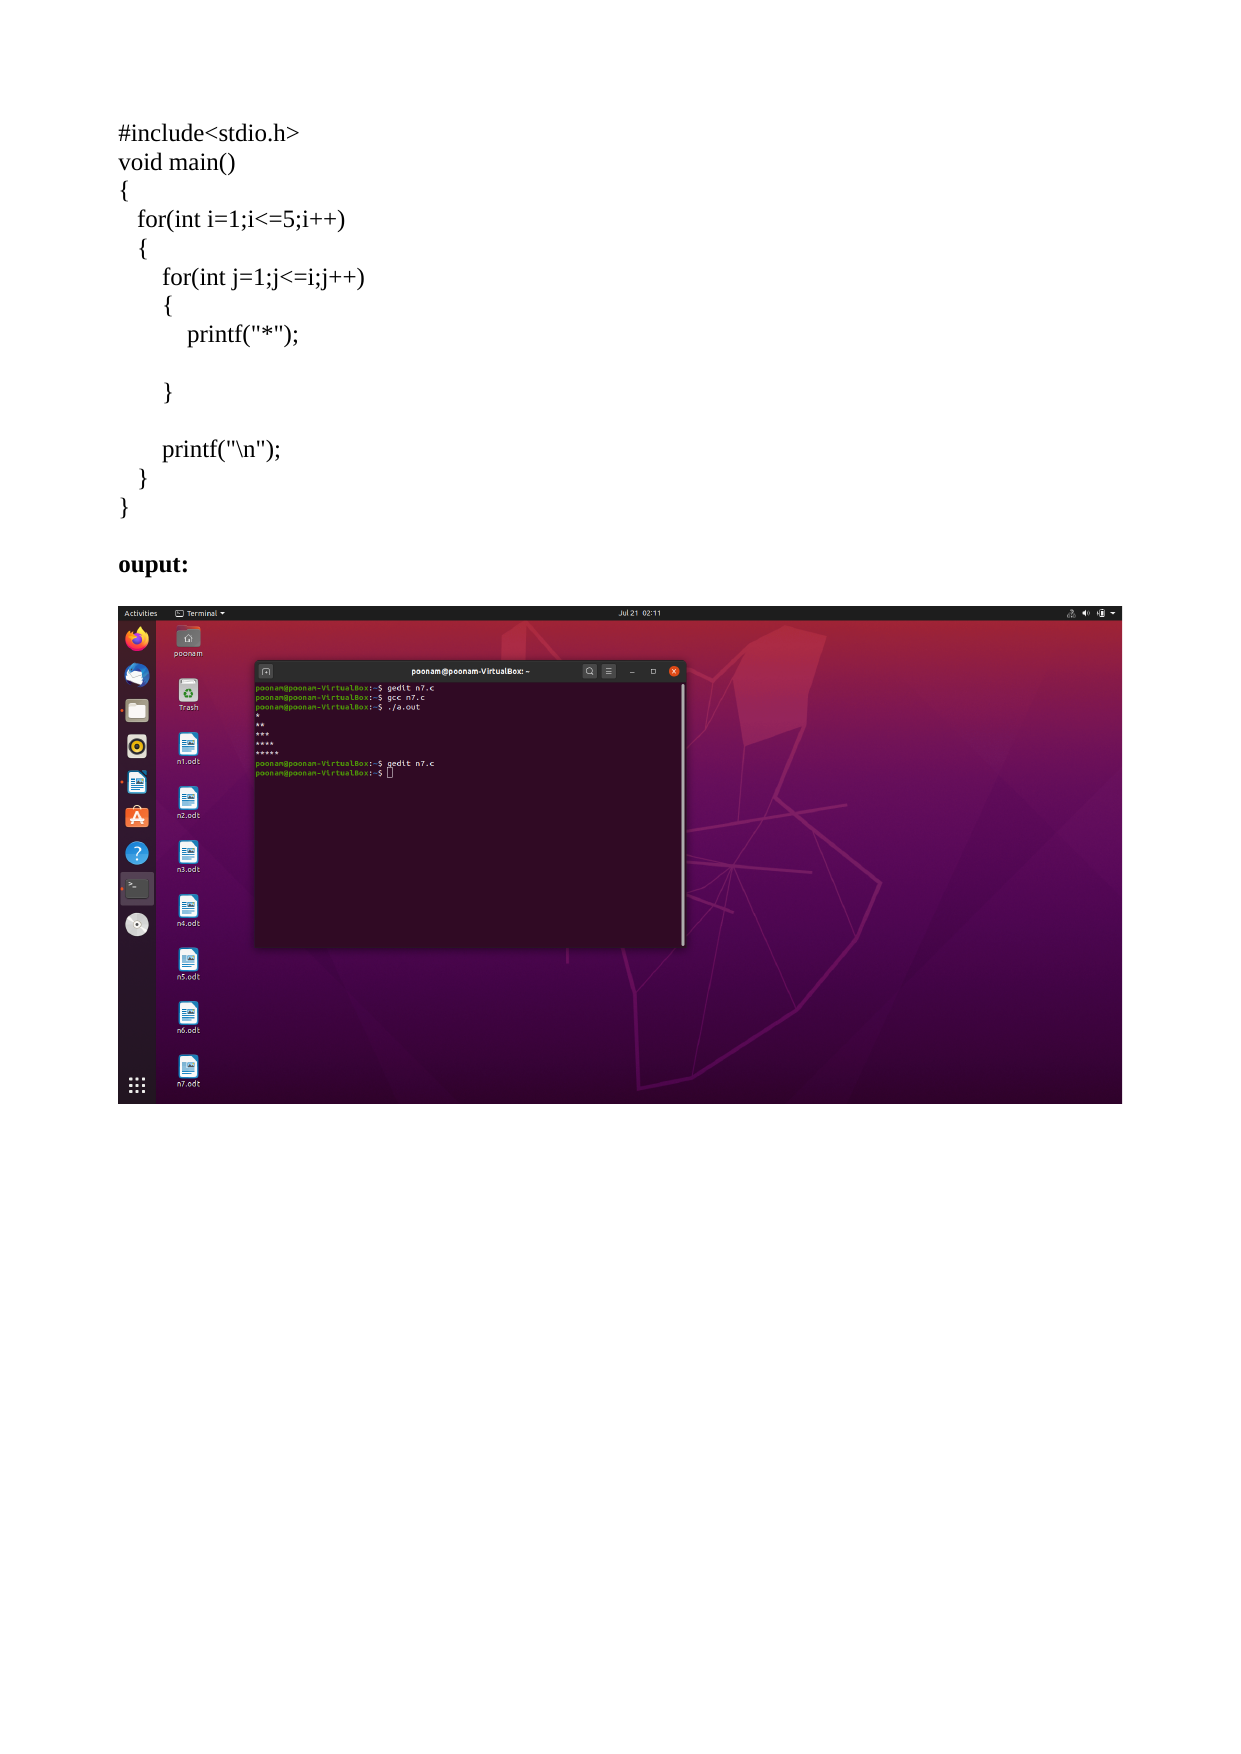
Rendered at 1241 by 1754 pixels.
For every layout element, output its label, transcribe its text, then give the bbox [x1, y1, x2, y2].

picture [118, 606, 1123, 1104]
text } [118, 463, 1122, 492]
text { [118, 291, 1122, 319]
text { [118, 176, 1122, 204]
text for(int j=1;j<=i;j++) [118, 262, 1122, 291]
text printf("\n"); [118, 434, 1122, 463]
text } [118, 377, 1122, 406]
text } [118, 492, 1122, 521]
text #include<stdio.h> [118, 118, 1122, 147]
text ouput: [118, 549, 1122, 578]
text for(int i=1;i<=5;i++) [118, 204, 1122, 233]
text { [118, 233, 1122, 262]
text printf("*"); [118, 319, 1122, 348]
text void main() [118, 147, 1122, 176]
